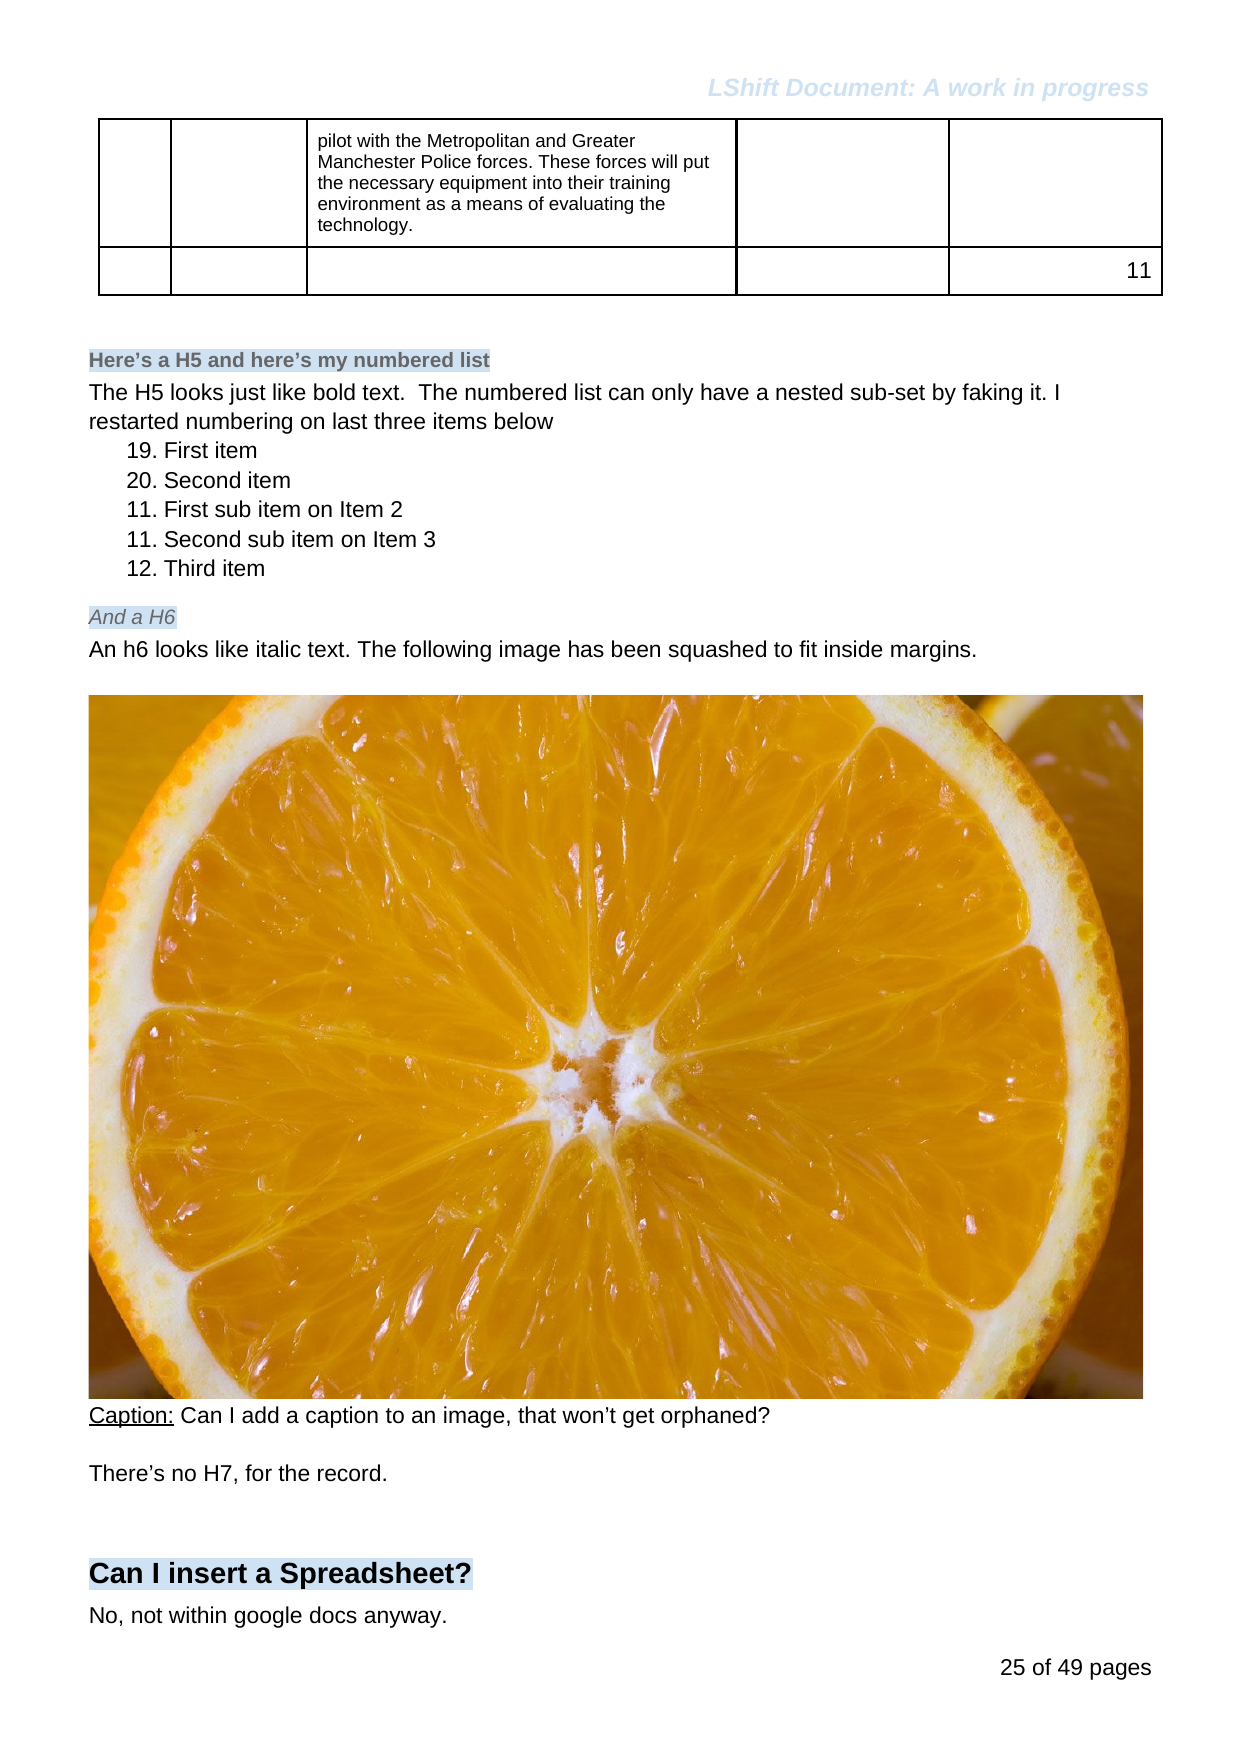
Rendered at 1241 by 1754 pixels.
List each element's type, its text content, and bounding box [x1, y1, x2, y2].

picture [88, 695, 1144, 1399]
table_cell [172, 248, 306, 294]
table_cell [100, 248, 170, 294]
text An h6 looks like italic text. The following image has been squashed to fit inside margins. [88, 637, 1152, 662]
table_cell [738, 248, 948, 294]
table_cell [308, 248, 735, 294]
text Caption: Can I add a caption to an image, that won’t get orphaned? [88, 1402, 1152, 1428]
list Second sub item on Item 3 [126, 526, 1152, 552]
table_cell [950, 120, 1161, 246]
table_cell [100, 120, 170, 246]
text There’s no H7, for the record. [88, 1461, 1152, 1487]
list First sub item on Item 2 [126, 497, 1152, 523]
list Third item [126, 556, 1152, 581]
table_cell 11 [950, 248, 1161, 294]
subtitle Here’s a H5 and here’s my numbered list [490, 349, 1152, 372]
table_cell pilot with the Metropolitan and Greater Manchester Police forces. These forces will put the necessary equipment into their training environment as a means of evaluating the technology. [308, 120, 735, 246]
text The H5 looks just like bold text. The numbered list can only have a nested sub-set by faking it. I restarted numbering on last three items below [88, 379, 1152, 434]
text No, not within google docs anyway. [88, 1603, 1152, 1629]
table_cell [172, 120, 306, 246]
table_cell [738, 120, 948, 246]
list First item [126, 438, 1152, 464]
subtitle And a H6 [177, 606, 1152, 629]
list Second item [126, 468, 1152, 493]
subtitle Can I insert a Spreadsheet? [88, 1557, 1152, 1590]
